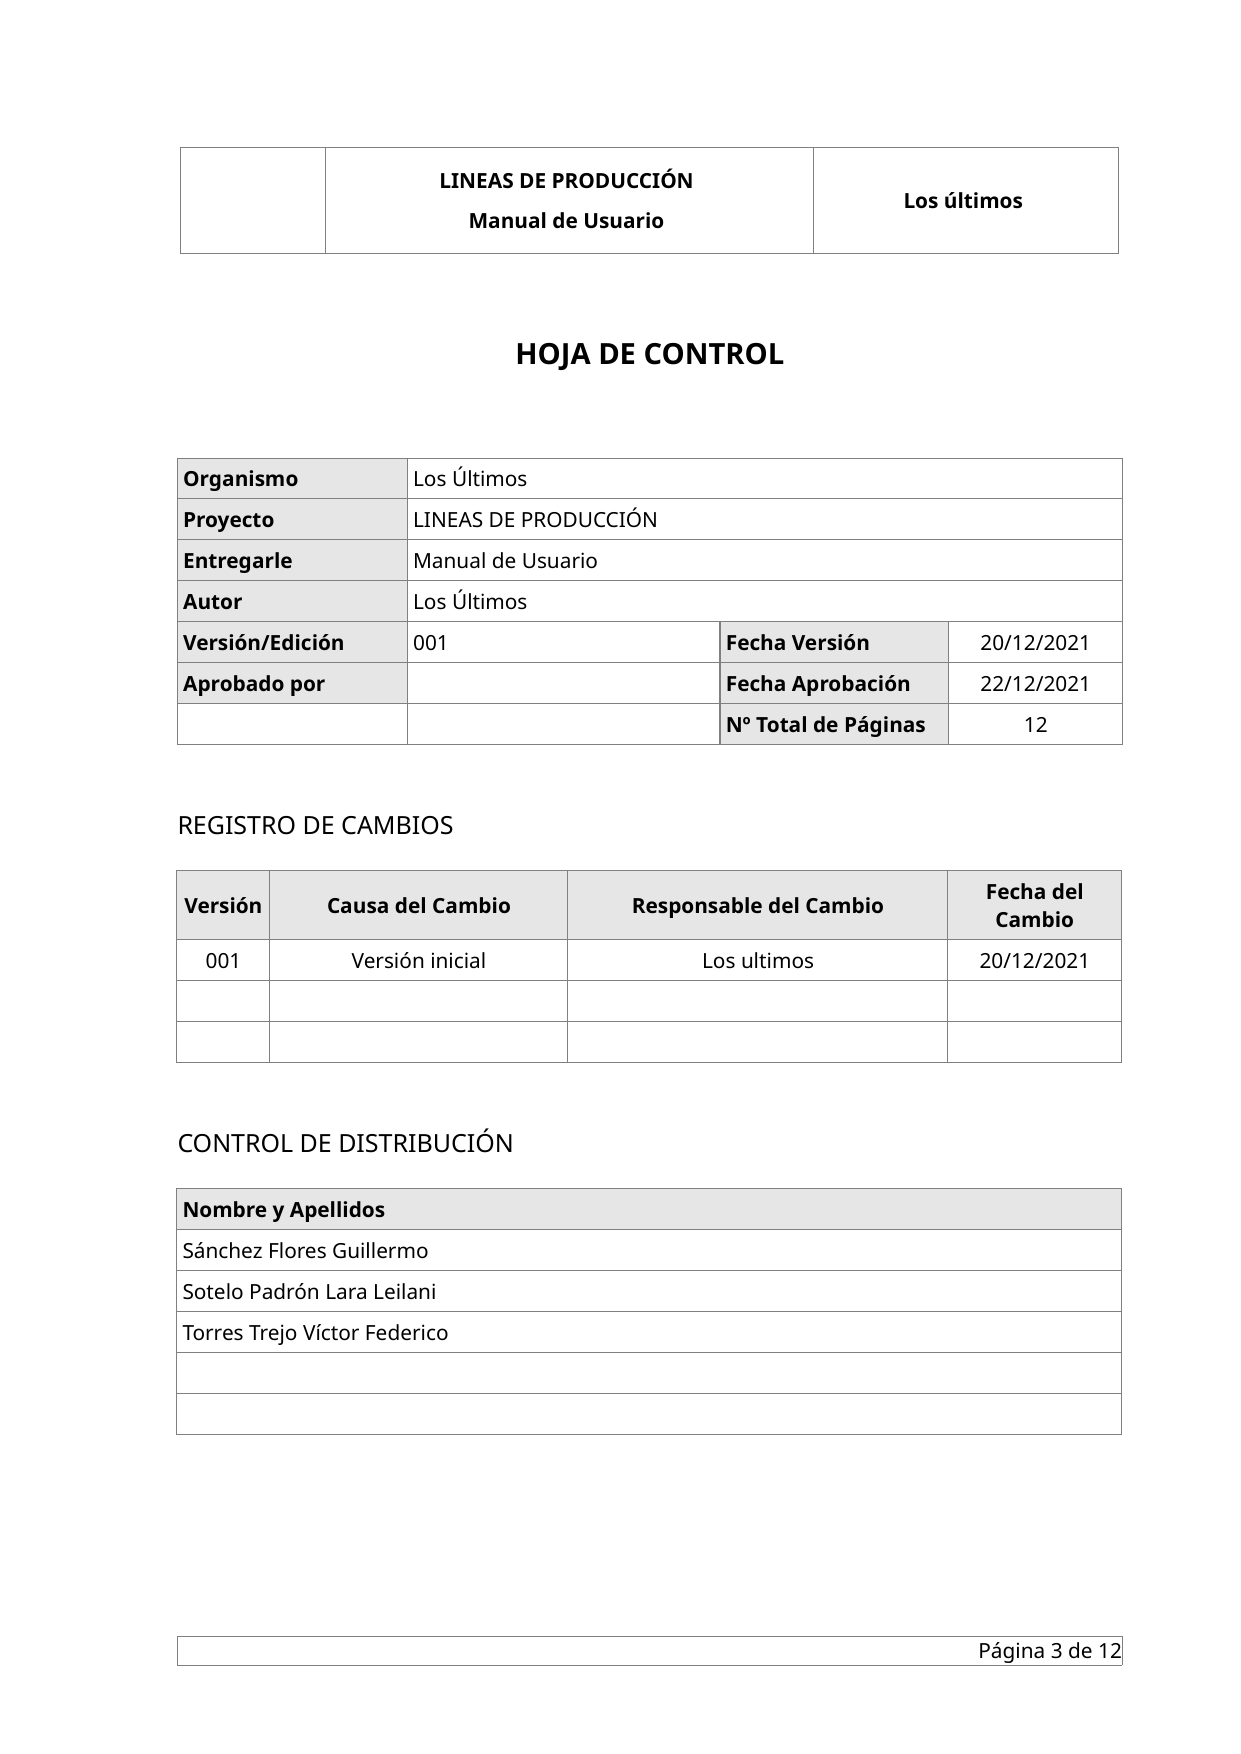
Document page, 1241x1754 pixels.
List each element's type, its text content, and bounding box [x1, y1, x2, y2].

table_cell Proyecto [178, 499, 407, 539]
table_cell Torres Trejo Víctor Federico [177, 1312, 1121, 1352]
table_cell [177, 1022, 269, 1062]
table_cell Fecha Versión [721, 622, 948, 662]
table_cell [178, 704, 407, 744]
table_cell Los Últimos [408, 581, 1122, 621]
table_cell 001 [177, 940, 269, 980]
table_header Versión [177, 871, 269, 939]
table_cell Autor [178, 581, 407, 621]
table_cell Entregarle [178, 540, 407, 580]
table_cell LINEAS DE PRODUCCIÓN [408, 499, 1122, 539]
table_cell Sánchez Flores Guillermo [177, 1230, 1121, 1270]
table_cell Los ultimos [568, 940, 947, 980]
table_header Fecha del Cambio [948, 871, 1121, 939]
table_cell Nº Total de Páginas [721, 704, 948, 744]
table_header Causa del Cambio [270, 871, 567, 939]
table_cell [177, 1353, 1121, 1393]
table_cell Sotelo Padrón Lara Leilani [177, 1271, 1121, 1311]
table_cell Aprobado por [178, 663, 407, 703]
table_cell [408, 704, 719, 744]
table_cell [408, 663, 719, 703]
table_cell [270, 981, 567, 1021]
table_cell 10 [949, 704, 1122, 744]
table_cell 001 [408, 622, 719, 662]
table_cell Fecha Aprobación [721, 663, 948, 703]
table_cell Versión/Edición [178, 622, 407, 662]
table_cell [177, 1394, 1121, 1434]
table_cell 22/12/2021 [949, 663, 1122, 703]
table_cell [568, 1022, 947, 1062]
table_cell 20/12/2021 [948, 940, 1121, 980]
text HOJA DE CONTROL [177, 333, 1122, 373]
table_cell Manual de Usuario [408, 540, 1122, 580]
table_cell Versión inicial [270, 940, 567, 980]
table_header Los Últimos [408, 459, 1122, 498]
table_cell 20/12/2021 [949, 622, 1122, 662]
table_header Responsable del Cambio [568, 871, 947, 939]
table_header Organismo [178, 459, 407, 498]
table_header Nombre y Apellidos [177, 1189, 1121, 1229]
table_cell [177, 981, 269, 1021]
table_cell [568, 981, 947, 1021]
table_cell [270, 1022, 567, 1062]
text REGISTRO DE CAMBIOS [177, 807, 1122, 842]
text CONTROL DE DISTRIBUCIÓN [177, 1126, 1122, 1160]
table_cell [948, 1022, 1121, 1062]
table_cell [948, 981, 1121, 1021]
